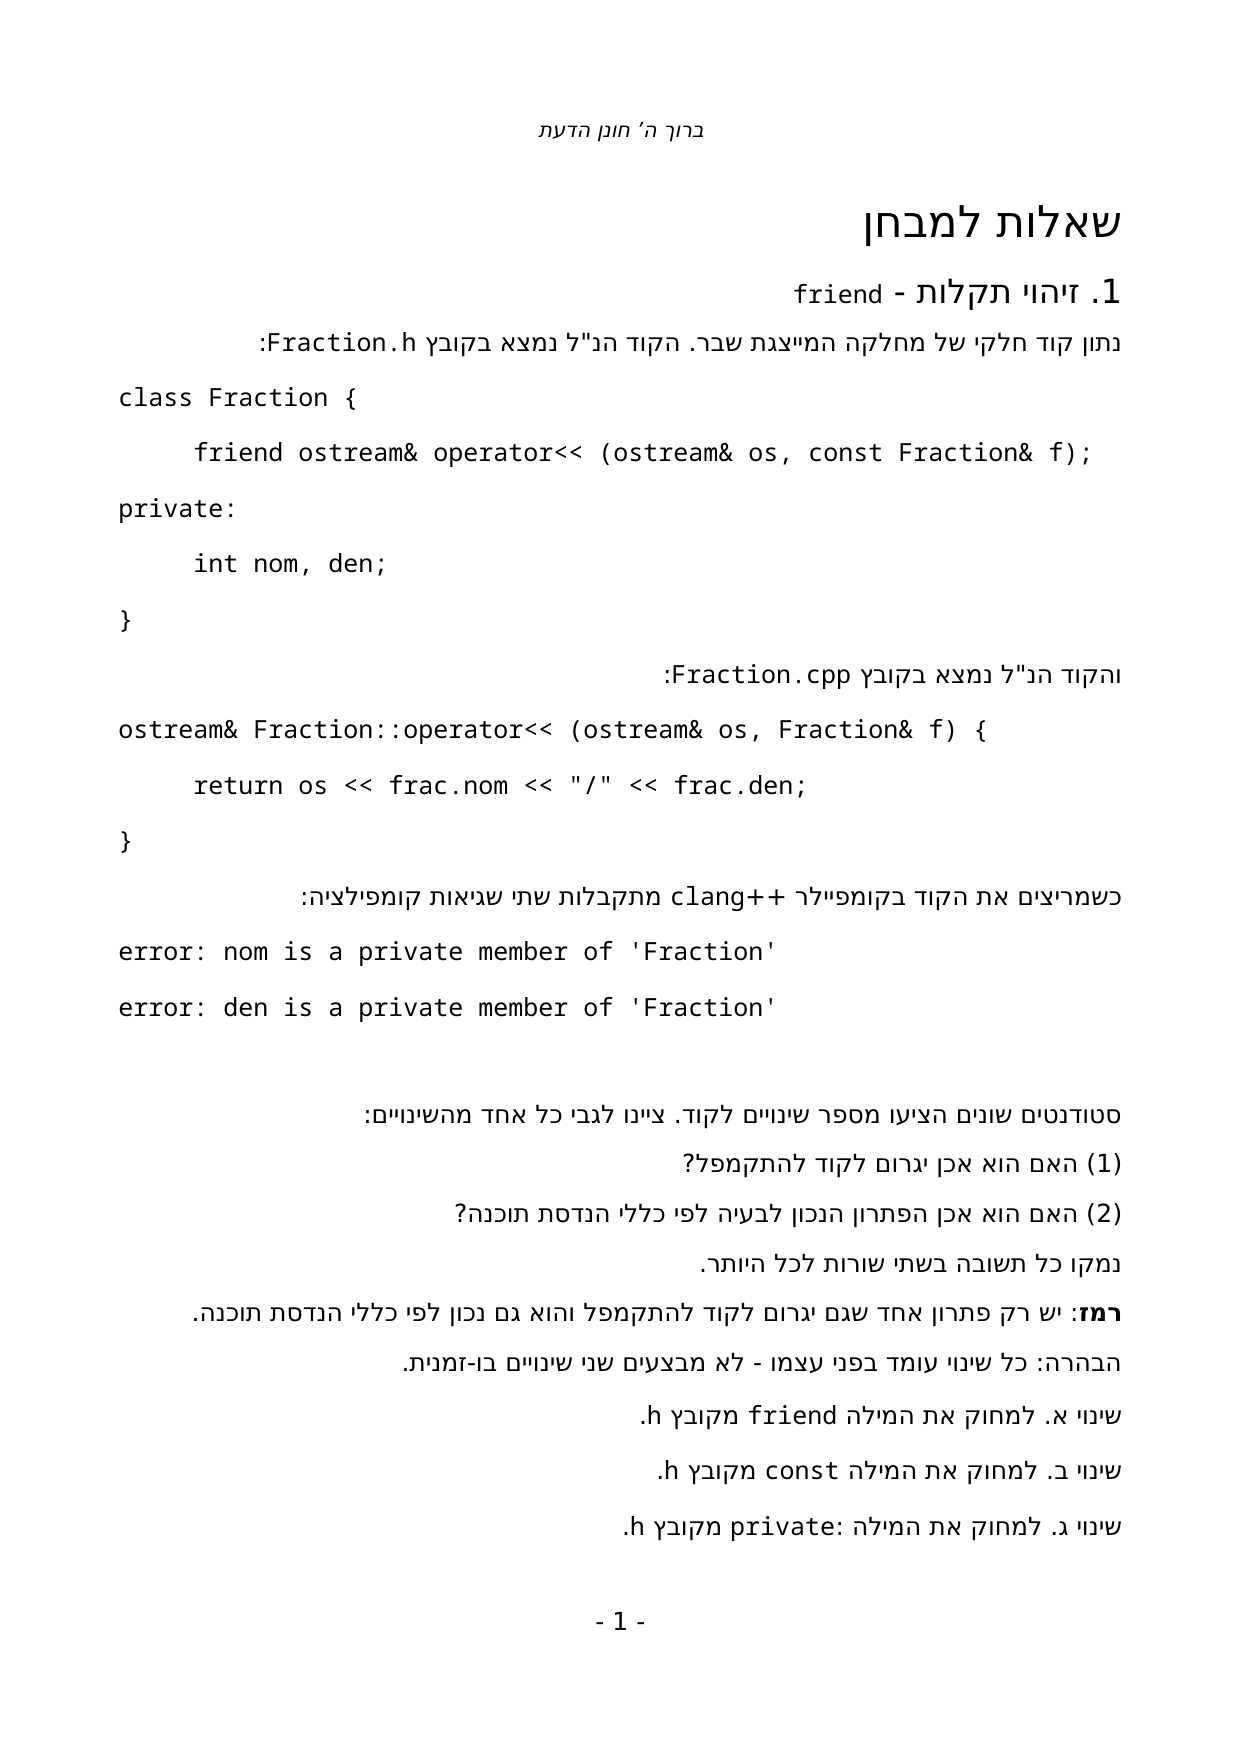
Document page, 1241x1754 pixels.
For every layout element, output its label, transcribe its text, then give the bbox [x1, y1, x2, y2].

text ostream& Fraction::operator<< (ostream& os, Fraction& f) { [118, 712, 1122, 746]
text } [118, 823, 1122, 857]
text שינוי ב. למחוק את המילה const מקובץ h. [118, 1453, 1122, 1487]
text (1) האם הוא אכן יגרום לקוד להתקמפל? [118, 1149, 1122, 1179]
text error: den is a private member of 'Fraction' [118, 989, 1122, 1023]
text return os << frac.nom << "/" << frac.den; [118, 767, 1122, 802]
text private: [118, 490, 1122, 524]
text error: nom is a private member of 'Fraction' [118, 934, 1122, 968]
text friend ostream& operator<< (ostream& os, const Fraction& f); [118, 435, 1122, 469]
text והקוד הנ"ל נמצא בקובץ Fraction.cpp: [118, 657, 1122, 691]
text נמקו כל תשובה בשתי שורות לכל היותר. [118, 1249, 1122, 1278]
text כשמריצים את הקוד בקומפיילר ++clang מתקבלות שתי שגיאות קומפילציה: [118, 878, 1122, 912]
text סטודנטים שונים הציעו מספר שינויים לקוד. ציינו לגבי כל אחד מהשינויים: [118, 1100, 1122, 1129]
text שינוי א. למחוק את המילה friend מקובץ h. [118, 1397, 1122, 1432]
subtitle שאלות למבחן [118, 197, 1122, 248]
text int nom, den; [118, 546, 1122, 580]
text רמז: יש רק פתרון אחד שגם יגרום לקוד להתקמפל והוא גם נכון לפי כללי הנדסת תוכנה. [118, 1298, 1122, 1327]
text } [118, 601, 1122, 635]
text הבהרה: כל שינוי עומד בפני עצמו - לא מבצעים שני שינויים בו-זמנית. [118, 1348, 1122, 1377]
text נתון קוד חלקי של מחלקה המייצגת שבר. הקוד הנ"ל נמצא בקובץ Fraction.h: [118, 324, 1122, 358]
text class Fraction { [118, 379, 1122, 414]
subtitle 1. זיהוי תקלות - friend [118, 273, 1122, 312]
text (2) האם הוא אכן הפתרון הנכון לבעיה לפי כללי הנדסת תוכנה? [118, 1199, 1122, 1228]
text שינוי ג. למחוק את המילה :private מקובץ h. [118, 1508, 1122, 1542]
